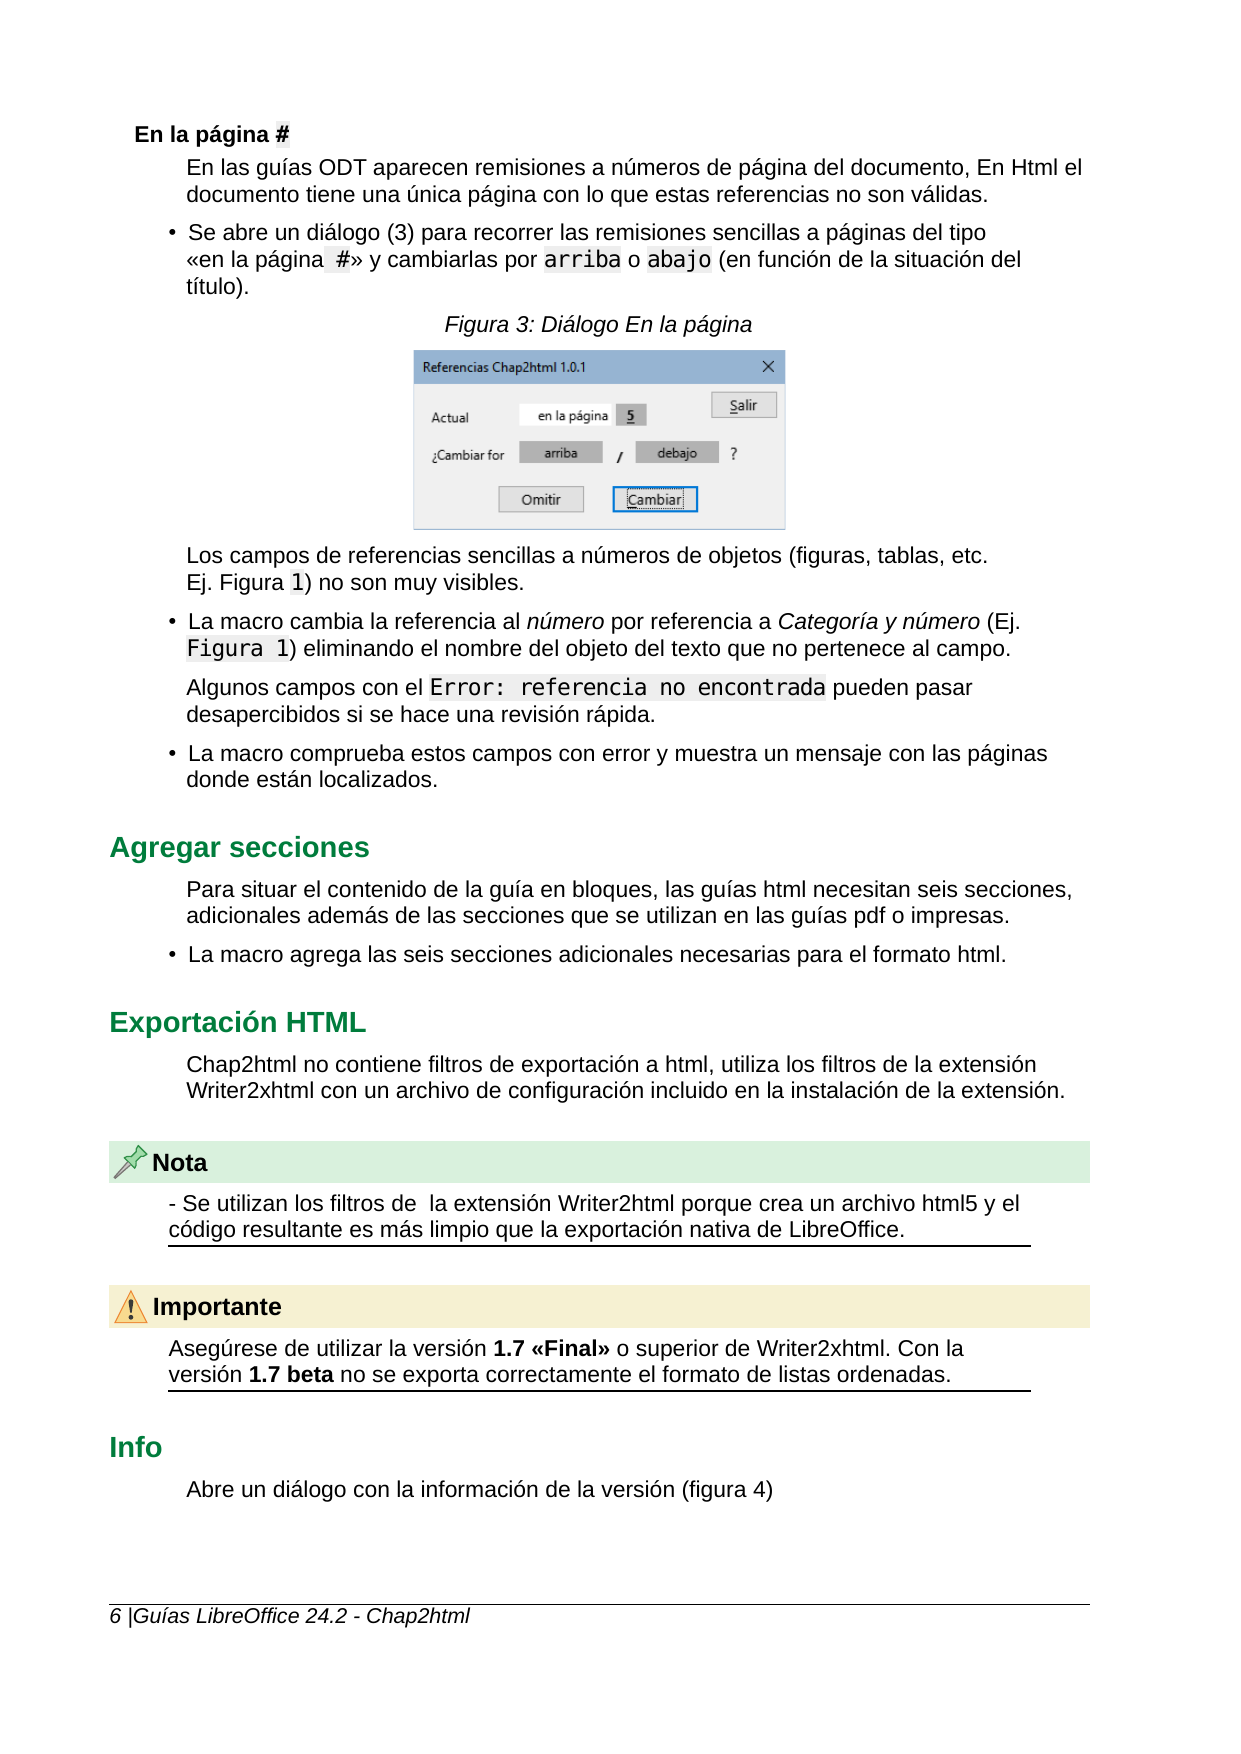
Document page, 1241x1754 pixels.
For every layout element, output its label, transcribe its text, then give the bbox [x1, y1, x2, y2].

list La macro agrega las seis secciones adicionales necesarias para el formato html. [168, 941, 1090, 967]
list La macro comprueba estos campos con error y muestra un mensaje con las páginas donde están localizados. [168, 740, 1090, 792]
text Abre un diálogo con la información de la versión (figura 4) [186, 1476, 1090, 1502]
picture [413, 350, 786, 530]
subtitle Nota [151, 1141, 1090, 1183]
text Los campos de referencias sencillas a números de objetos (figuras, tablas, etc. Ej. Figura 1) no son muy visibles. [186, 542, 1090, 595]
text Para situar el contenido de la guía en bloques, las guías html necesitan seis secciones, adicionales además de las secciones que se utilizan en las guías pdf o impresas. [186, 876, 1090, 928]
subtitle Info [109, 1429, 1090, 1463]
text En las guías ODT aparecen remisiones a números de página del documento, En Html el documento tiene una única página con lo que estas referencias no son válidas. [186, 154, 1090, 207]
list La macro cambia la referencia al número por referencia a Categoría y número (Ej. Figura 1) eliminando el nombre del objeto del texto que no pertenece al campo. [168, 608, 1090, 662]
text Figura 3: Diálogo En la página [413, 311, 786, 338]
text En la página # [134, 121, 276, 148]
text Algunos campos con el Error: referencia no encontrada pueden pasar desapercibidos si se hace una revisión rápida. [186, 674, 1090, 727]
text Asegúrese de utilizar la versión 1.7 «Final» o superior de Writer2xhtml. Con la versión 1.7 beta no se exporta correctamente el formato de listas ordenadas. [168, 1334, 1031, 1390]
list Se abre un diálogo (Figura 3) para recorrer las remisiones sencillas a páginas del tipo «en la página #» y cambiarlas por arriba o abajo (en función de la situación del título). [168, 219, 1090, 299]
text En la página # [290, 121, 1090, 148]
subtitle Agregar secciones [109, 830, 1090, 863]
subtitle Importante [109, 1285, 1090, 1328]
text Chap2html no contiene filtros de exportación a html, utiliza los filtros de la extensión Writer2xhtml con un archivo de configuración incluido en la instalación de la extensión. [186, 1051, 1090, 1103]
text - Se utilizan los filtros de la extensión Writer2html porque crea un archivo html5 y el código resultante es más limpio que la exportación nativa de LibreOffice. [168, 1190, 1031, 1245]
subtitle Exportación HTML [109, 1004, 1090, 1038]
